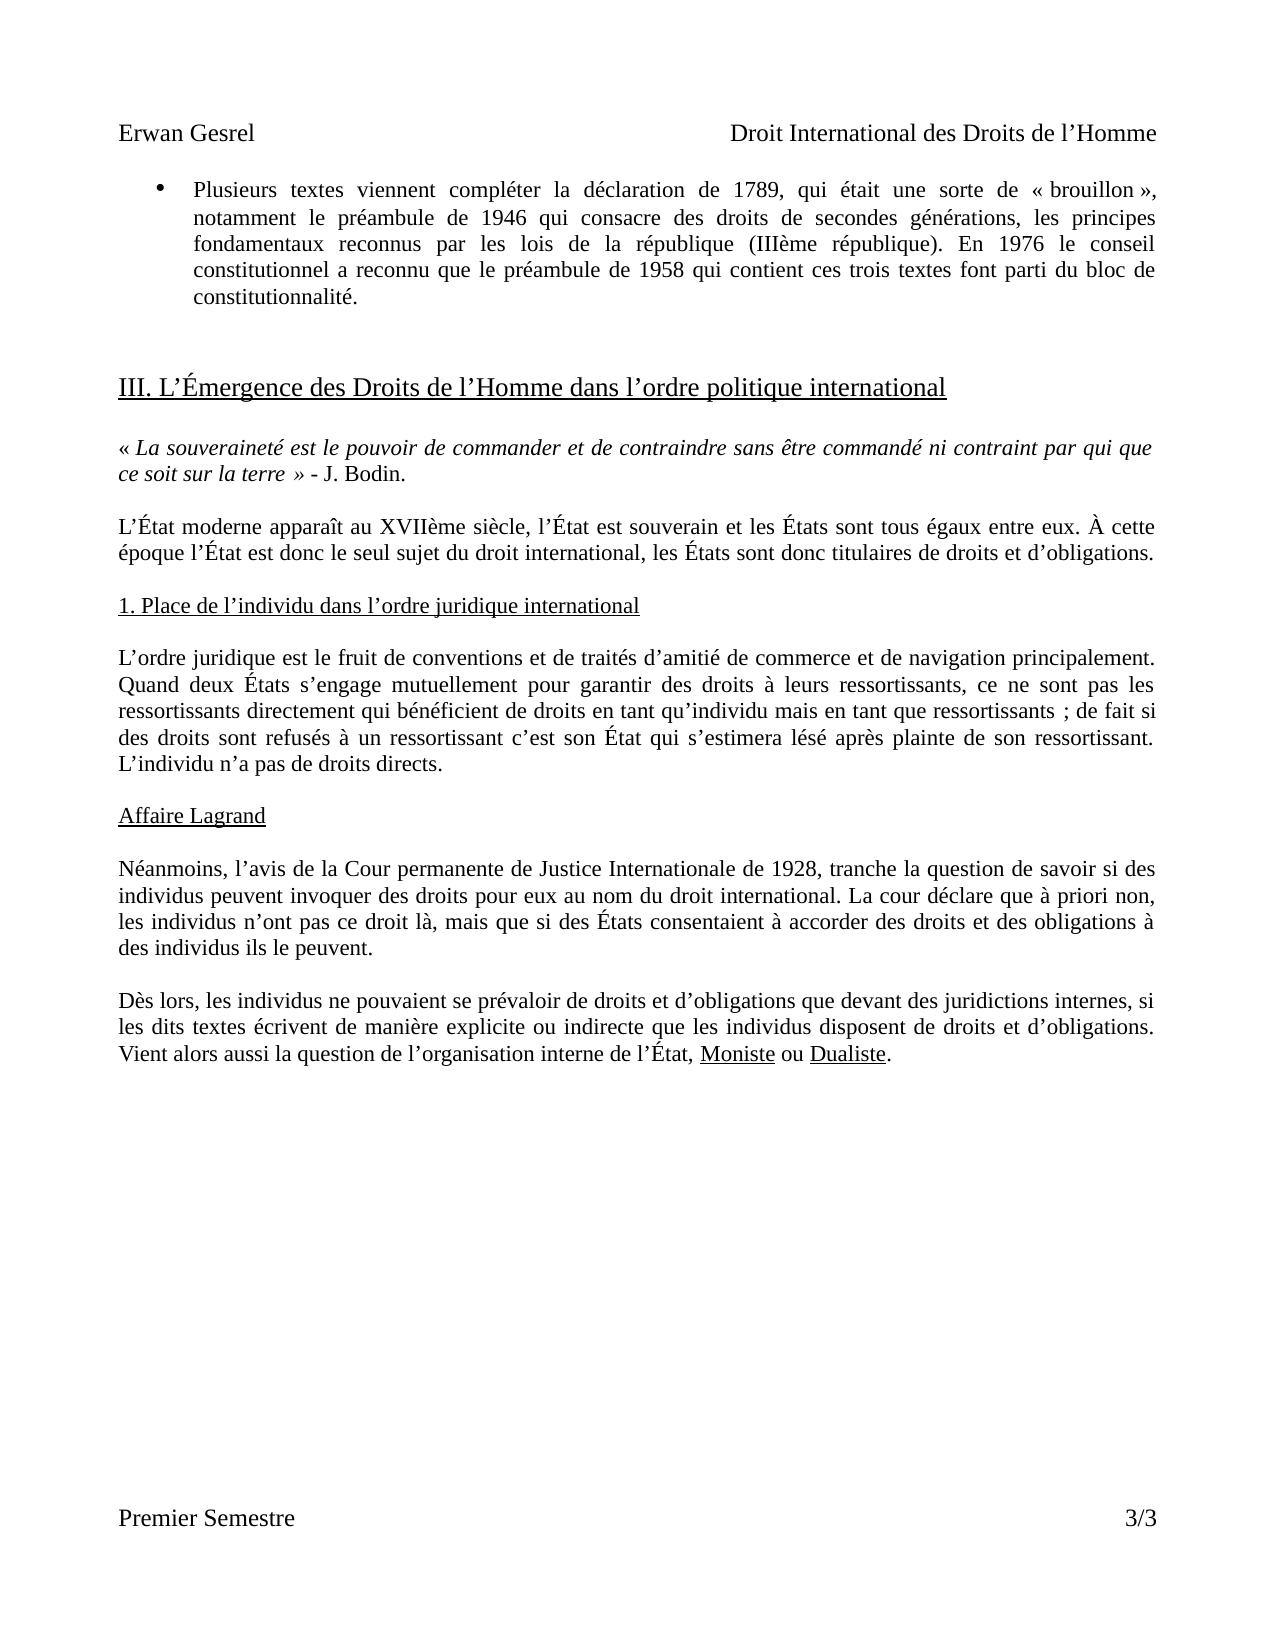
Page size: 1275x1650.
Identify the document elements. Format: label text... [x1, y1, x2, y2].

text 1. Place de l’individu dans l’ordre juridique international [118, 592, 1157, 618]
text L’ordre juridique est le fruit de conventions et de traités d’amitié de commerce et de navigation principalement. Quand deux États s’engage mutuellement pour garantir des droits à leurs ressortissants, ce ne sont pas les ressortissants directement qui bénéficient de droits en tant qu’individu mais en tant que ressortissants ; de fait si des droits sont refusés à un ressortissant c’est son État qui s’estimera lésé après plainte de son ressortissant. L’individu n’a pas de droits directs. [118, 644, 1157, 776]
text III. L’Émergence des Droits de l’Homme dans l’ordre politique international [118, 371, 1157, 402]
list Plusieurs textes viennent compléter la déclaration de 1789, qui était une sorte de « brouillon », notamment le préambule de 1946 qui consacre des droits de secondes générations, les principes fondamentaux reconnus par les lois de la république (IIIème république). En 1976 le conseil constitutionnel a reconnu que le préambule de 1958 qui contient ces trois textes font parti du bloc de constitutionnalité. [156, 176, 1157, 309]
text Affaire Lagrand [118, 803, 1157, 829]
text Dès lors, les individus ne pouvaient se prévaloir de droits et d’obligations que devant des juridictions internes, si les dits textes écrivent de manière explicite ou indirecte que les individus disposent de droits et d’obligations. Vient alors aussi la question de l’organisation interne de l’État, Moniste ou Dualiste. [118, 987, 1157, 1066]
text « La souveraineté est le pouvoir de commander et de contraindre sans être commandé ni contraint par qui que ce soit sur la terre » - J. Bodin. [118, 434, 1157, 486]
text Néanmoins, l’avis de la Cour permanente de Justice Internationale de 1928, tranche la question de savoir si des individus peuvent invoquer des droits pour eux au nom du droit international. La cour déclare que à priori non, les individus n’ont pas ce droit là, mais que si des États consentaient à accorder des droits et des obligations à des individus ils le peuvent. [118, 855, 1157, 961]
text L’État moderne apparaît au XVIIème siècle, l’État est souverain et les États sont tous égaux entre eux. À cette époque l’État est donc le seul sujet du droit international, les États sont donc titulaires de droits et d’obligations. [118, 513, 1157, 592]
